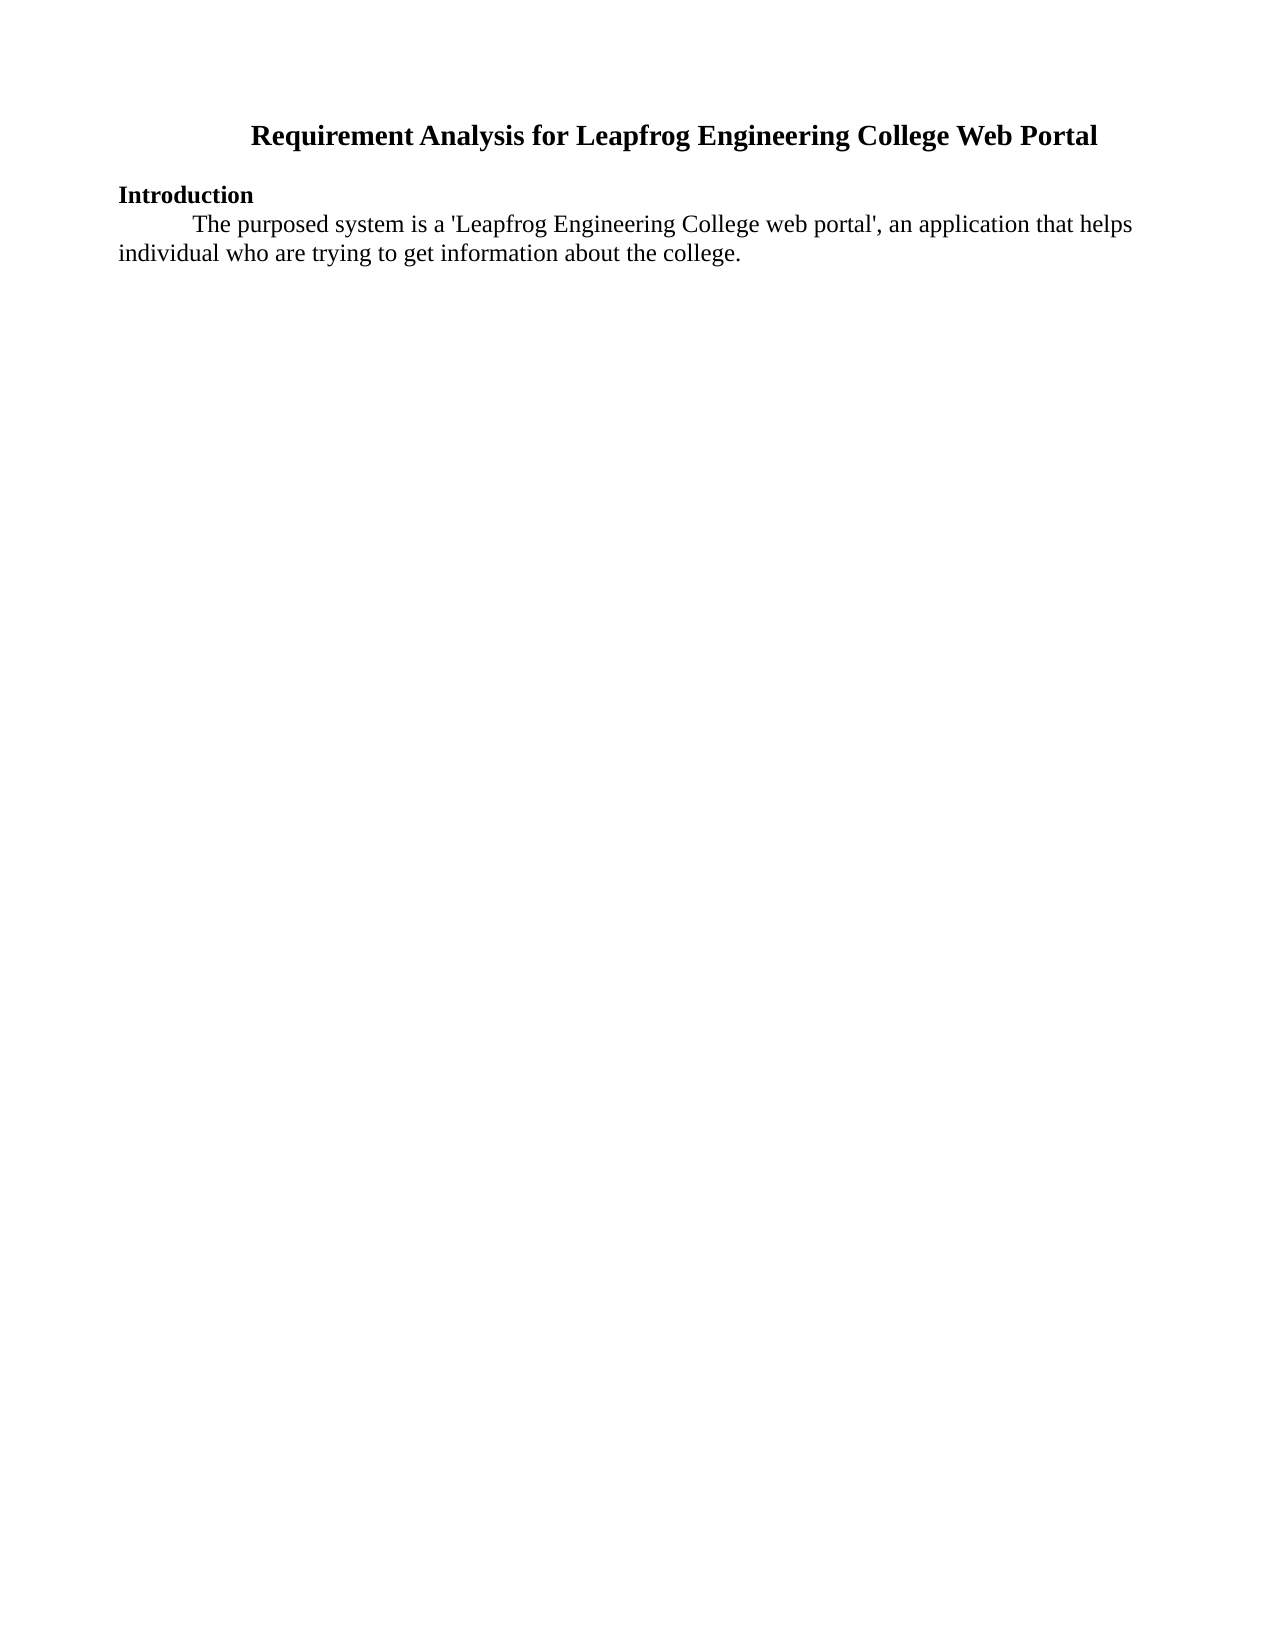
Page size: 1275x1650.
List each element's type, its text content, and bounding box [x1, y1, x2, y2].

text Introduction [118, 180, 1157, 209]
text The purposed system is a 'Leapfrog Engineering College web portal', an application that helps individual who are trying to get information about the college. [118, 209, 1157, 267]
text Requirement Analysis for Leapfrog Engineering College Web Portal [118, 118, 1157, 152]
